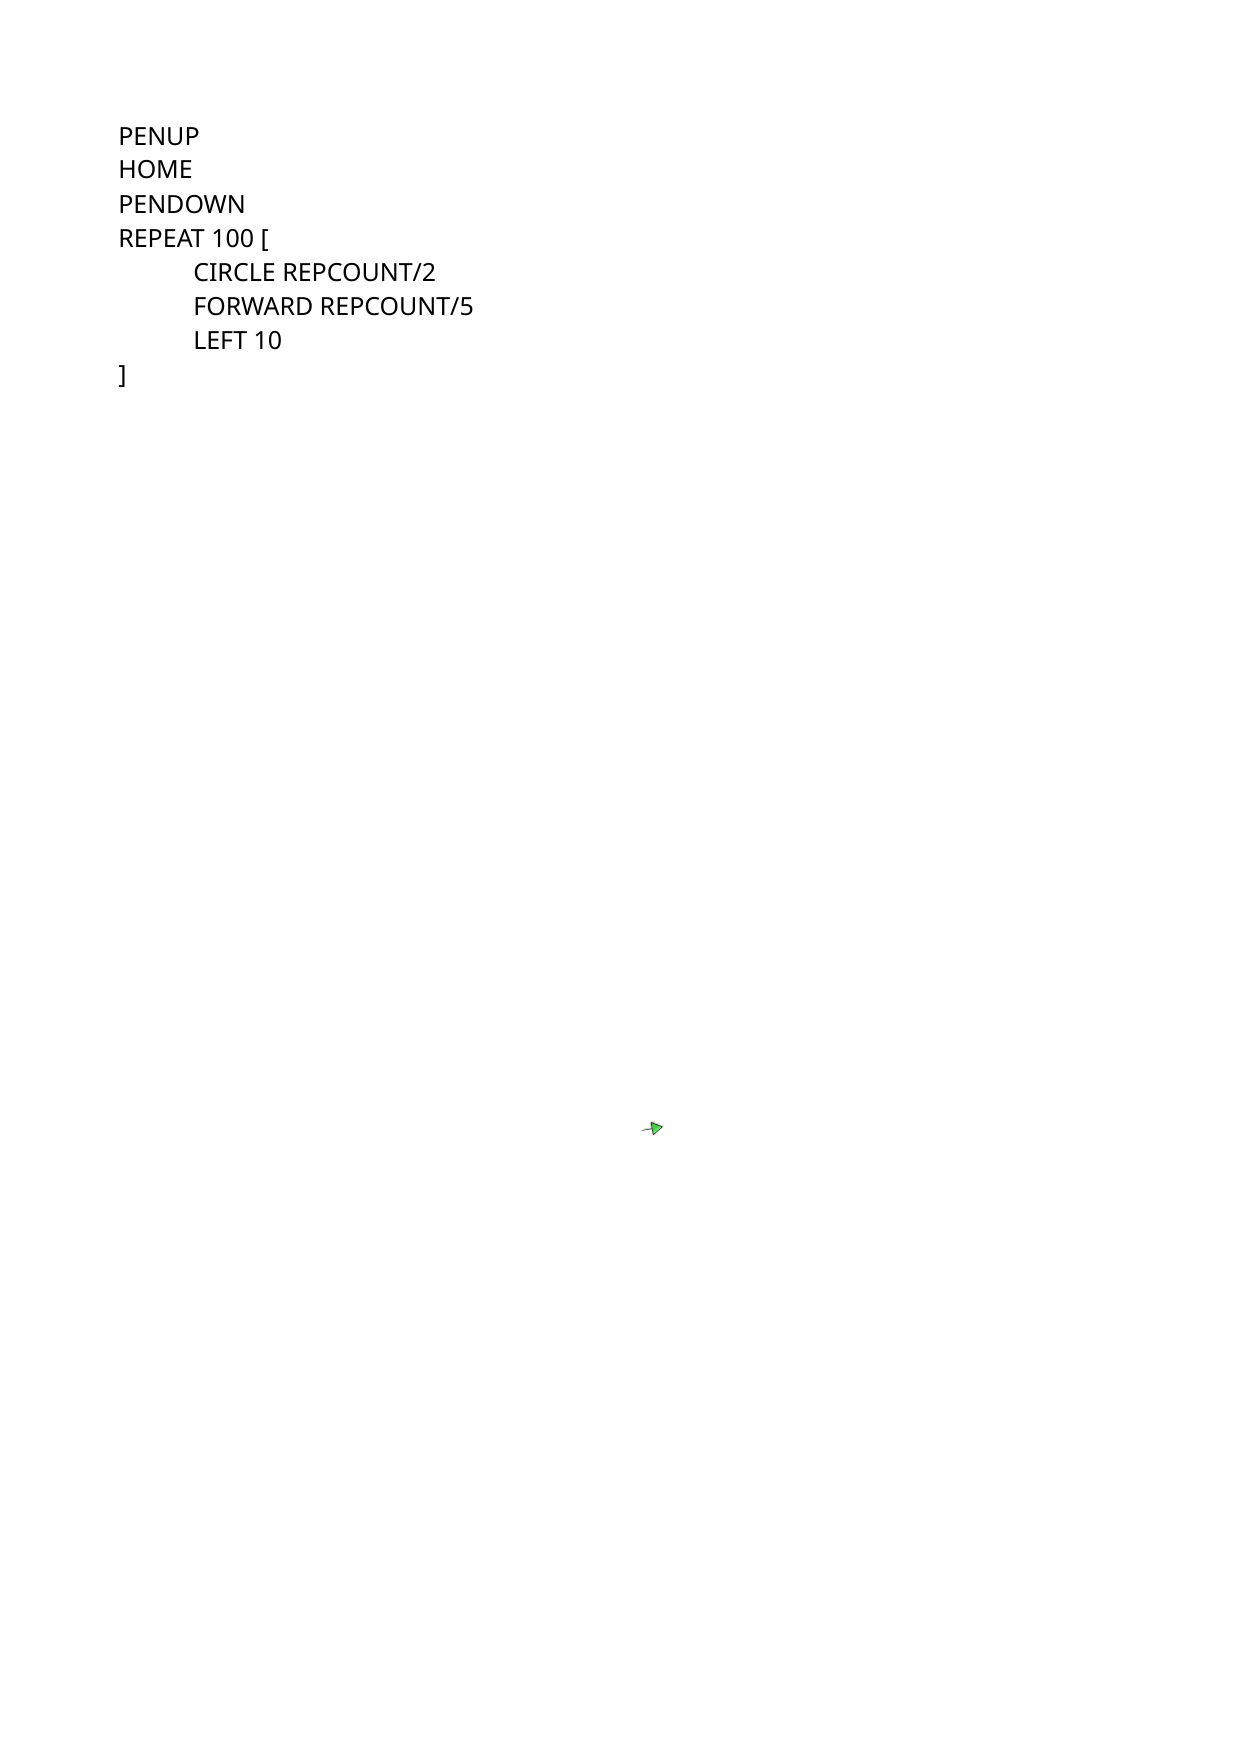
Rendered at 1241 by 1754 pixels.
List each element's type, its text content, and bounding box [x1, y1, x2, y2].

text ] [118, 357, 1122, 391]
text REPEAT 100 [ [118, 220, 1122, 254]
text LEFT 10 [118, 322, 1122, 357]
text FORWARD REPCOUNT/5 [118, 288, 1122, 322]
text PENUP [118, 118, 1122, 152]
text PENDOWN [118, 186, 1122, 220]
text CIRCLE REPCOUNT/2 [118, 254, 1122, 288]
text HOME [118, 152, 1122, 186]
